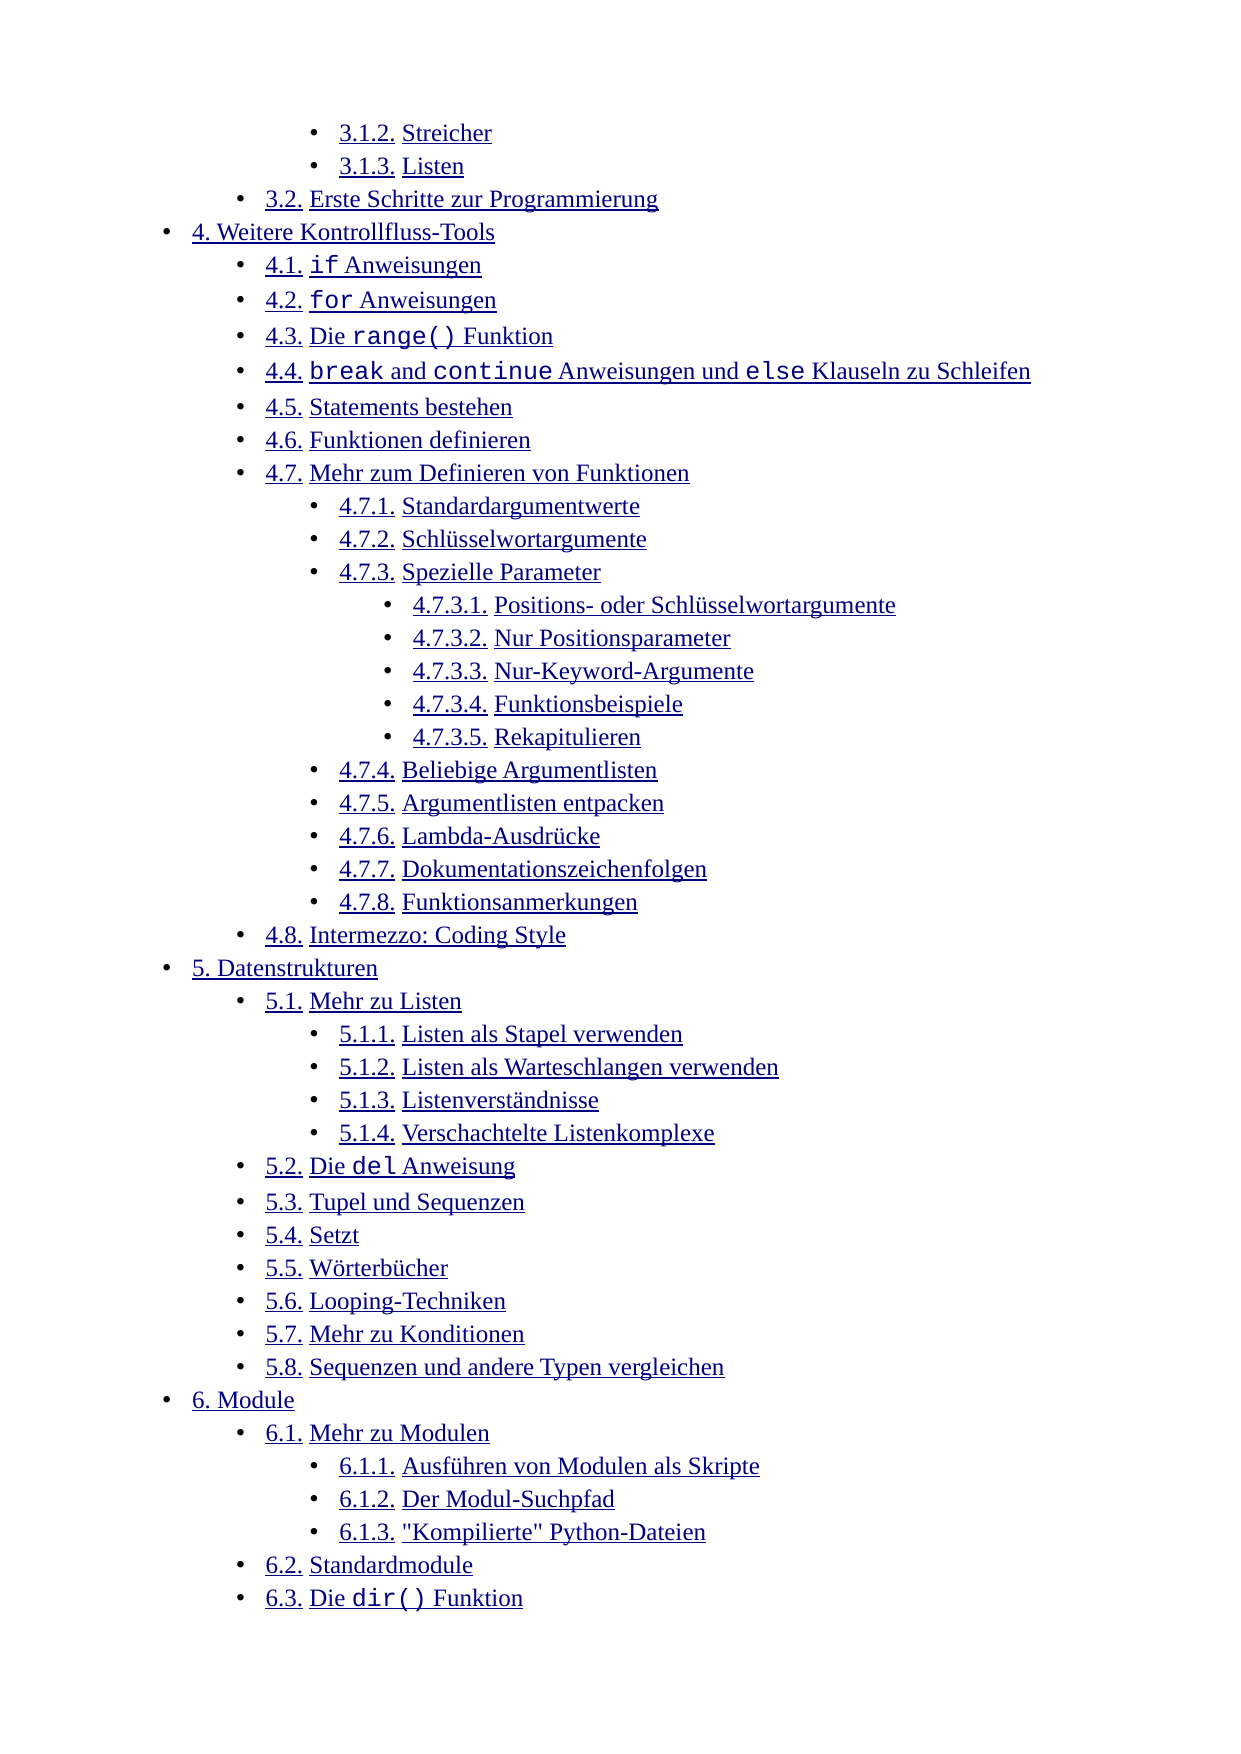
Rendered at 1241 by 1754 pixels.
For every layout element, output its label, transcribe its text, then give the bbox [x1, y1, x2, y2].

list 4.7.5. Argumentlisten entpacken [309, 788, 1122, 817]
list 4.8. Intermezzo: Coding Style [236, 920, 1122, 949]
list 4.7. Mehr zum Definieren von Funktionen [236, 458, 1122, 487]
list 5.3. Tupel und Sequenzen [236, 1187, 1122, 1216]
list 5.1.1. Listen als Stapel verwenden [309, 1019, 1122, 1048]
list 6.3. Die dir() Funktion [236, 1583, 1122, 1614]
list 4.7.2. Schlüsselwortargumente [309, 524, 1122, 553]
list 4.7.3.3. Nur-Keyword-Argumente [383, 656, 1122, 685]
list 4.4. break and continue Anweisungen und else Klauseln zu Schleifen [236, 356, 1122, 387]
list 5.6. Looping-Techniken [236, 1286, 1122, 1314]
list 5.2. Die del Anweisung [236, 1151, 1122, 1182]
list 4.7.8. Funktionsanmerkungen [309, 887, 1122, 916]
list 3.1.3. Listen [309, 151, 1122, 180]
list 3.2. Erste Schritte zur Programmierung [236, 184, 1122, 213]
list 6.1.1. Ausführen von Modulen als Skripte [309, 1451, 1122, 1480]
list 4.7.3.5. Rekapitulieren [383, 722, 1122, 751]
list 4.7.1. Standardargumentwerte [309, 491, 1122, 520]
list 5.1.3. Listenverständnisse [309, 1085, 1122, 1114]
list 4.6. Funktionen definieren [236, 425, 1122, 454]
list 5.7. Mehr zu Konditionen [236, 1319, 1122, 1348]
list 5. Datenstrukturen [162, 953, 1122, 982]
list 4.1. if Anweisungen [236, 250, 1122, 281]
list 6.2. Standardmodule [236, 1550, 1122, 1579]
list 4.7.6. Lambda-Ausdrücke [309, 821, 1122, 850]
list 6.1.3. "Kompilierte" Python-Dateien [309, 1517, 1122, 1546]
list 4. Weitere Kontrollfluss-Tools [162, 217, 1122, 246]
list 4.7.3.4. Funktionsbeispiele [383, 689, 1122, 718]
list 4.2. for Anweisungen [236, 286, 1122, 316]
list 5.1. Mehr zu Listen [236, 986, 1122, 1015]
list 3.1.2. Streicher [309, 118, 1122, 147]
list 4.3. Die range() Funktion [236, 321, 1122, 352]
list 5.1.2. Listen als Warteschlangen verwenden [309, 1052, 1122, 1081]
list 5.4. Setzt [236, 1220, 1122, 1248]
list 6.1.2. Der Modul-Suchpfad [309, 1484, 1122, 1513]
list 5.5. Wörterbücher [236, 1253, 1122, 1282]
list 4.7.3.1. Positions- oder Schlüsselwortargumente [383, 590, 1122, 619]
list 6.1. Mehr zu Modulen [236, 1418, 1122, 1447]
list 4.7.4. Beliebige Argumentlisten [309, 755, 1122, 784]
list 5.8. Sequenzen und andere Typen vergleichen [236, 1352, 1122, 1381]
list 5.1.4. Verschachtelte Listenkomplexe [309, 1118, 1122, 1147]
list 4.7.3. Spezielle Parameter [309, 557, 1122, 586]
list 4.5. Statements bestehen [236, 392, 1122, 421]
list 6. Module [162, 1385, 1122, 1414]
list 4.7.7. Dokumentationszeichenfolgen [309, 854, 1122, 883]
list 4.7.3.2. Nur Positionsparameter [383, 623, 1122, 652]
